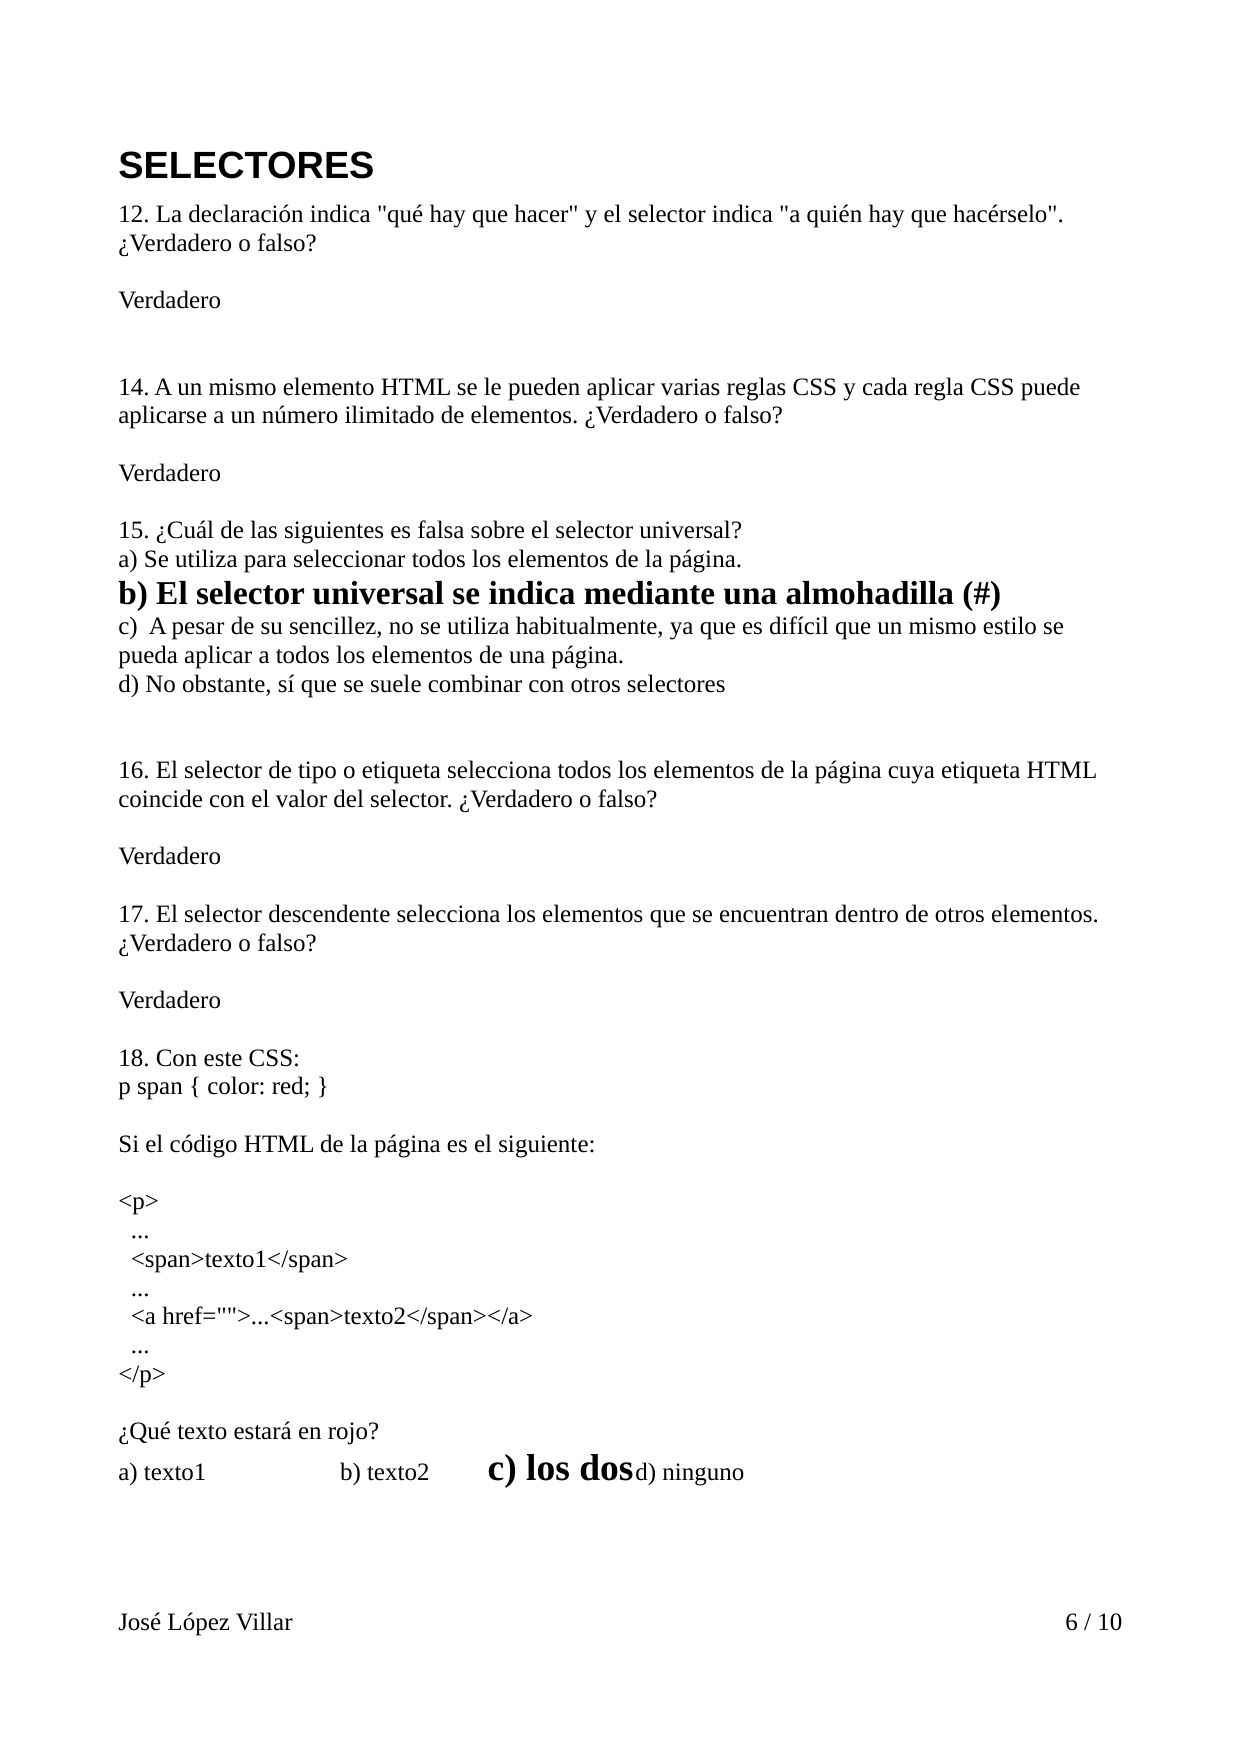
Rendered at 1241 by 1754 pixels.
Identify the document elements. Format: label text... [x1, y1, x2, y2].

text c) A pesar de su sencillez, no se utiliza habitualmente, ya que es difícil que un mismo estilo se pueda aplicar a todos los elementos de una página. [118, 611, 1122, 669]
text </p> [118, 1359, 1122, 1388]
text p span { color: red; } [118, 1071, 1122, 1100]
text d) No obstante, sí que se suele combinar con otros selectores [118, 669, 1122, 698]
text 15. ¿Cuál de las siguientes es falsa sobre el selector universal? [118, 516, 1122, 544]
text 18. Con este CSS: [118, 1043, 1122, 1071]
text Verdadero [118, 841, 1122, 870]
text 12. La declaración indica "qué hay que hacer" y el selector indica "a quién hay que hacérselo". ¿Verdadero o falso? [118, 199, 1122, 257]
text 17. El selector descendente selecciona los elementos que se encuentran dentro de otros elementos. ¿Verdadero o falso? [118, 899, 1122, 956]
text Verdadero [118, 985, 1122, 1014]
text b) El selector universal se indica mediante una almohadilla (#) [118, 573, 1122, 611]
text <p> [118, 1186, 1122, 1215]
text ... [118, 1215, 1122, 1244]
subtitle SELECTORES [118, 143, 1122, 187]
text 14. A un mismo elemento HTML se le pueden aplicar varias reglas CSS y cada regla CSS puede aplicarse a un número ilimitado de elementos. ¿Verdadero o falso? [118, 372, 1122, 429]
text Verdadero [118, 458, 1122, 487]
text a) texto1 b) texto2 c) los dos d) ninguno [118, 1445, 1122, 1488]
text <a href="">...<span>texto2</span></a> [118, 1301, 1122, 1330]
text Si el código HTML de la página es el siguiente: [118, 1129, 1122, 1158]
text ¿Qué texto estará en rojo? [118, 1416, 1122, 1445]
text a) Se utiliza para seleccionar todos los elementos de la página. [118, 544, 1122, 573]
text ... [118, 1330, 1122, 1359]
text 16. El selector de tipo o etiqueta selecciona todos los elementos de la página cuya etiqueta HTML coincide con el valor del selector. ¿Verdadero o falso? [118, 755, 1122, 813]
text Verdadero [118, 286, 1122, 314]
text ... [118, 1273, 1122, 1301]
text <span>texto1</span> [118, 1244, 1122, 1273]
